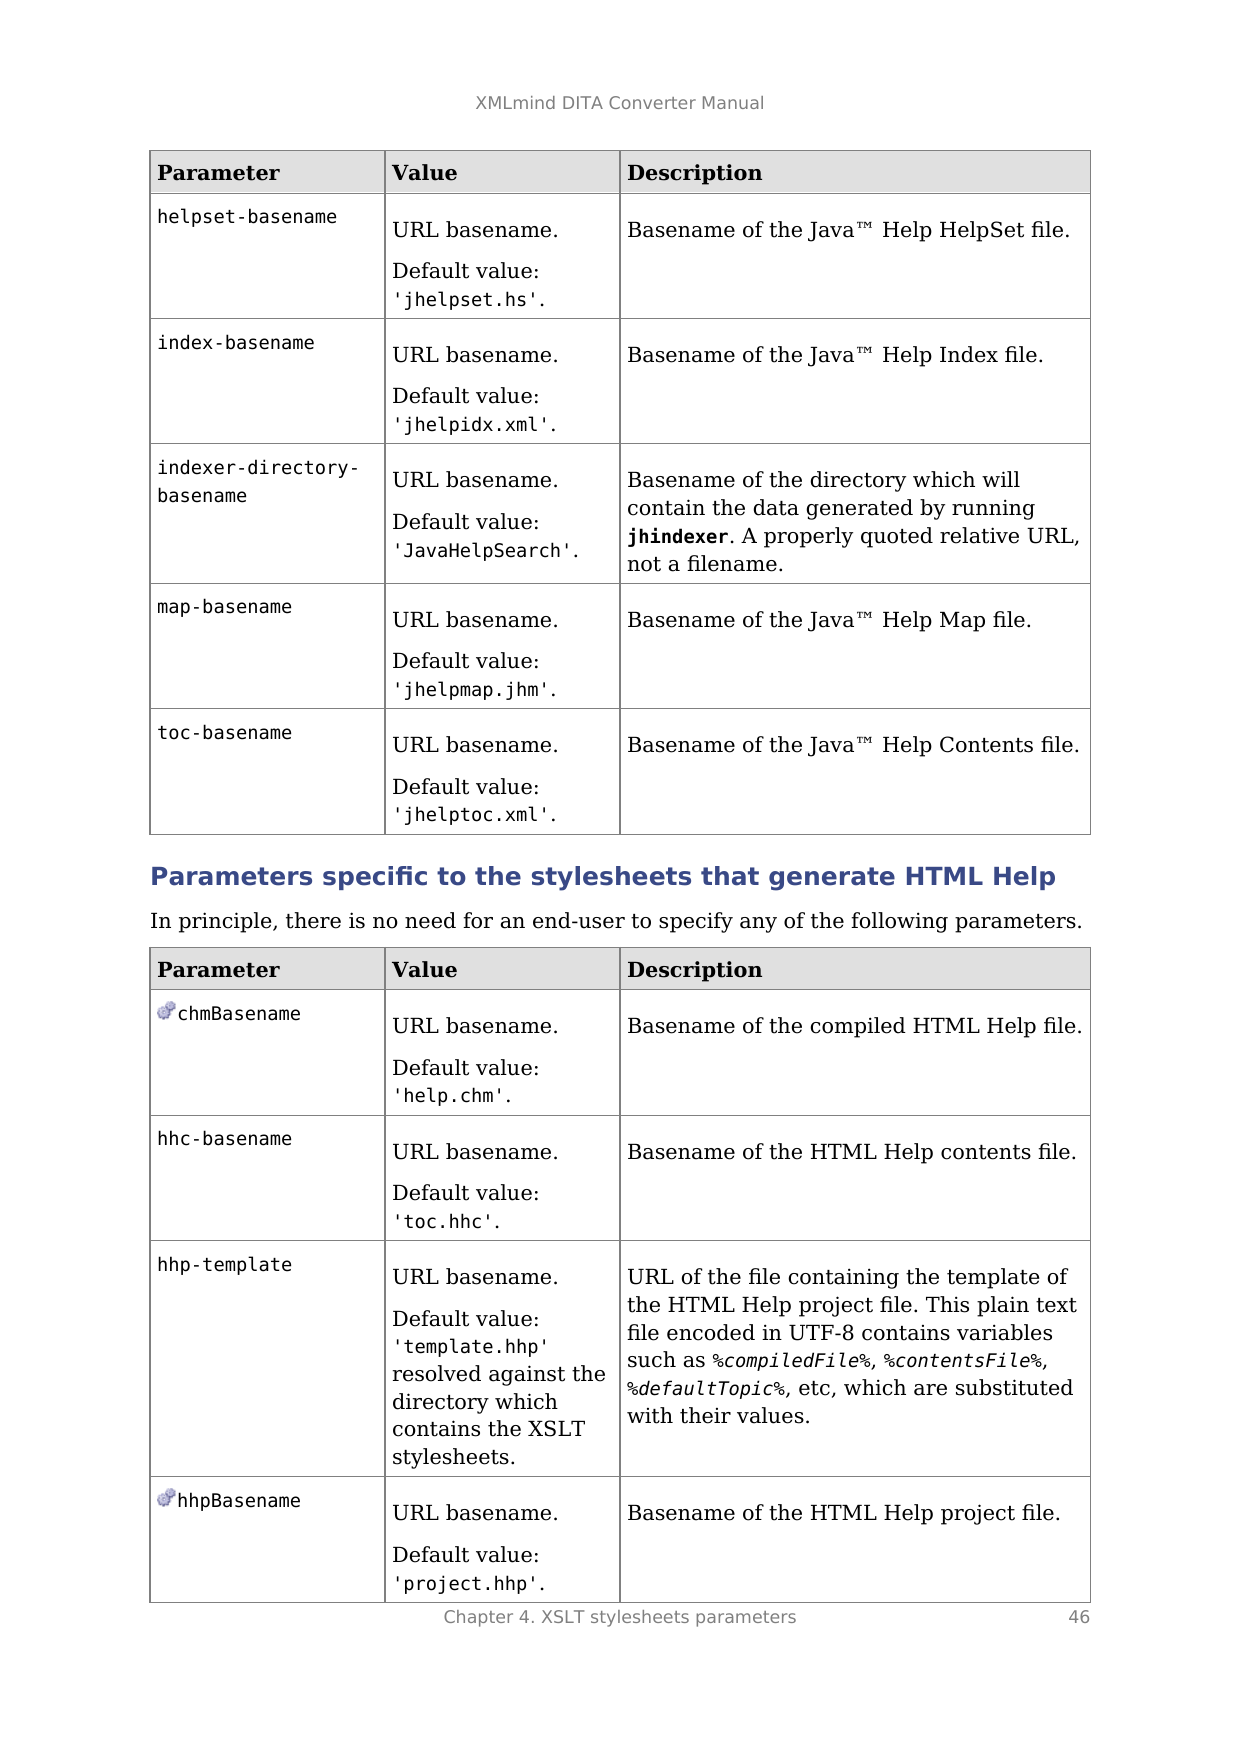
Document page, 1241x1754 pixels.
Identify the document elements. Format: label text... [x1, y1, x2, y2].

table_cell URL basename. Default value: 'jhelptoc.xml'. [386, 709, 619, 833]
table_cell Basename of the compiled HTML Help file. [621, 990, 1090, 1114]
table_cell URL basename. Default value: 'template.hhp' resolved against the directory which contains the XSLT stylesheets. [386, 1241, 619, 1476]
table_cell helpset-basename [151, 194, 384, 318]
table_cell URL of the file containing the template of the HTML Help project file. This plain text file encoded in UTF-8 contains variables such as %compiledFile%, %contentsFile%, %defaultTopic%, etc, which are substituted with their values. [621, 1241, 1090, 1476]
table_cell Basename of the Java™ Help HelpSet file. [621, 194, 1090, 318]
table_cell URL basename. Default value: 'jhelpidx.xml'. [386, 319, 619, 443]
table_cell URL basename. Default value: 'project.hhp'. [386, 1477, 619, 1602]
table_cell Basename of the HTML Help project file. [621, 1477, 1090, 1602]
table_cell indexer-directory-basename [151, 444, 384, 583]
table_cell toc-basename [151, 709, 384, 833]
table_cell hhpBasename [151, 1477, 384, 1602]
table_cell Basename of the directory which will contain the data generated by running jhindexer. A properly quoted relative URL, not a filename. [621, 444, 1090, 583]
table_cell Basename of the Java™ Help Map file. [621, 584, 1090, 708]
table_header Parameter [151, 948, 384, 989]
table_header Description [621, 151, 1090, 192]
table_header Parameter [151, 151, 384, 192]
table_cell Basename of the Java™ Help Index file. [621, 319, 1090, 443]
table_cell Basename of the HTML Help contents file. [621, 1116, 1090, 1240]
table_cell URL basename. Default value: 'JavaHelpSearch'. [386, 444, 619, 583]
table_cell URL basename. Default value: 'toc.hhc'. [386, 1116, 619, 1240]
text In principle, there is no need for an end-user to specify any of the following parameters. [150, 905, 1090, 933]
table_cell Basename of the Java™ Help Contents file. [621, 709, 1090, 833]
table_header Description [621, 948, 1090, 989]
picture [156, 1487, 177, 1508]
table_cell URL basename. Default value: 'jhelpset.hs'. [386, 194, 619, 318]
table_header Value [386, 948, 619, 989]
text Parameters specific to the stylesheets that generate HTML Help [150, 862, 1090, 891]
table_header Value [386, 151, 619, 192]
table_cell hhc-basename [151, 1116, 384, 1240]
table_cell URL basename. Default value: 'jhelpmap.jhm'. [386, 584, 619, 708]
picture [156, 1000, 177, 1021]
table_cell map-basename [151, 584, 384, 708]
table_cell chmBasename [151, 990, 384, 1114]
table_cell URL basename. Default value: 'help.chm'. [386, 990, 619, 1114]
table_cell index-basename [151, 319, 384, 443]
table_cell hhp-template [151, 1241, 384, 1476]
